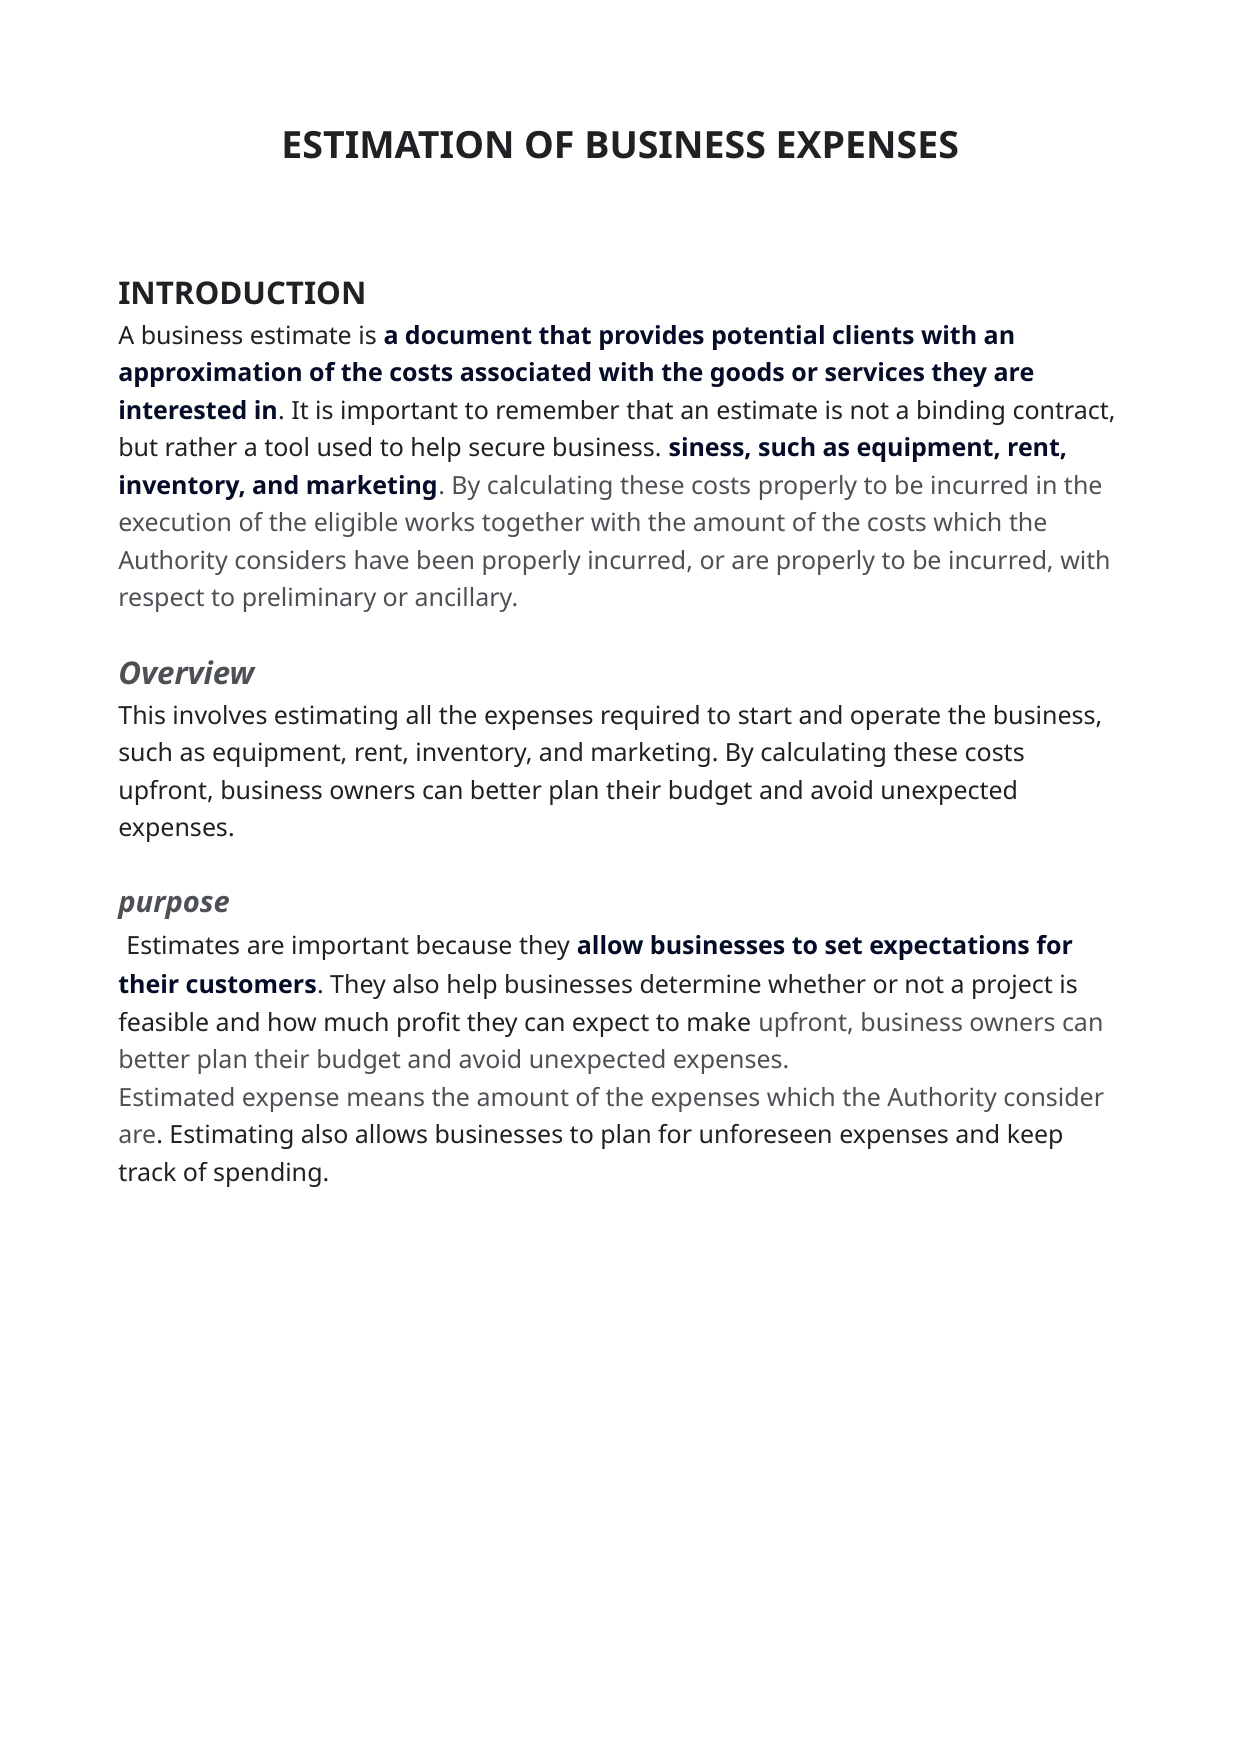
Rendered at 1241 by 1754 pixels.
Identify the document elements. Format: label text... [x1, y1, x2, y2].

text purpose [118, 881, 1122, 921]
text A business estimate is a document that provides potential clients with an approximation of the costs associated with the goods or services they are interested in. It is important to remember that an estimate is not a binding contract, but rather a tool used to help secure business. siness, such as equipment, rent, inventory, and marketing. By calculating these costs properly to be incurred in the execution of the eligible works together with the amount of the costs which the Authority considers have been properly incurred, or are properly to be incurred, with respect to preliminary or ancillary. [118, 314, 1122, 614]
text Estimates are important because they allow businesses to set expectations for their customers. They also help businesses determine whether or not a project is feasible and how much profit they can expect to make upfront, business owners can better plan their budget and avoid unexpected expenses. [118, 921, 1122, 1076]
text This involves estimating all the expenses required to start and operate the business, such as equipment, rent, inventory, and marketing. By calculating these costs upfront, business owners can better plan their budget and avoid unexpected expenses. [118, 694, 1122, 844]
text ESTIMATION OF BUSINESS EXPENSES [118, 118, 1122, 169]
text INTRODUCTION [118, 271, 1122, 314]
text Estimated expense means the amount of the expenses which the Authority consider are. Estimating also allows businesses to plan for unforeseen expenses and keep track of spending. [118, 1076, 1122, 1189]
text Overview [118, 651, 1122, 694]
